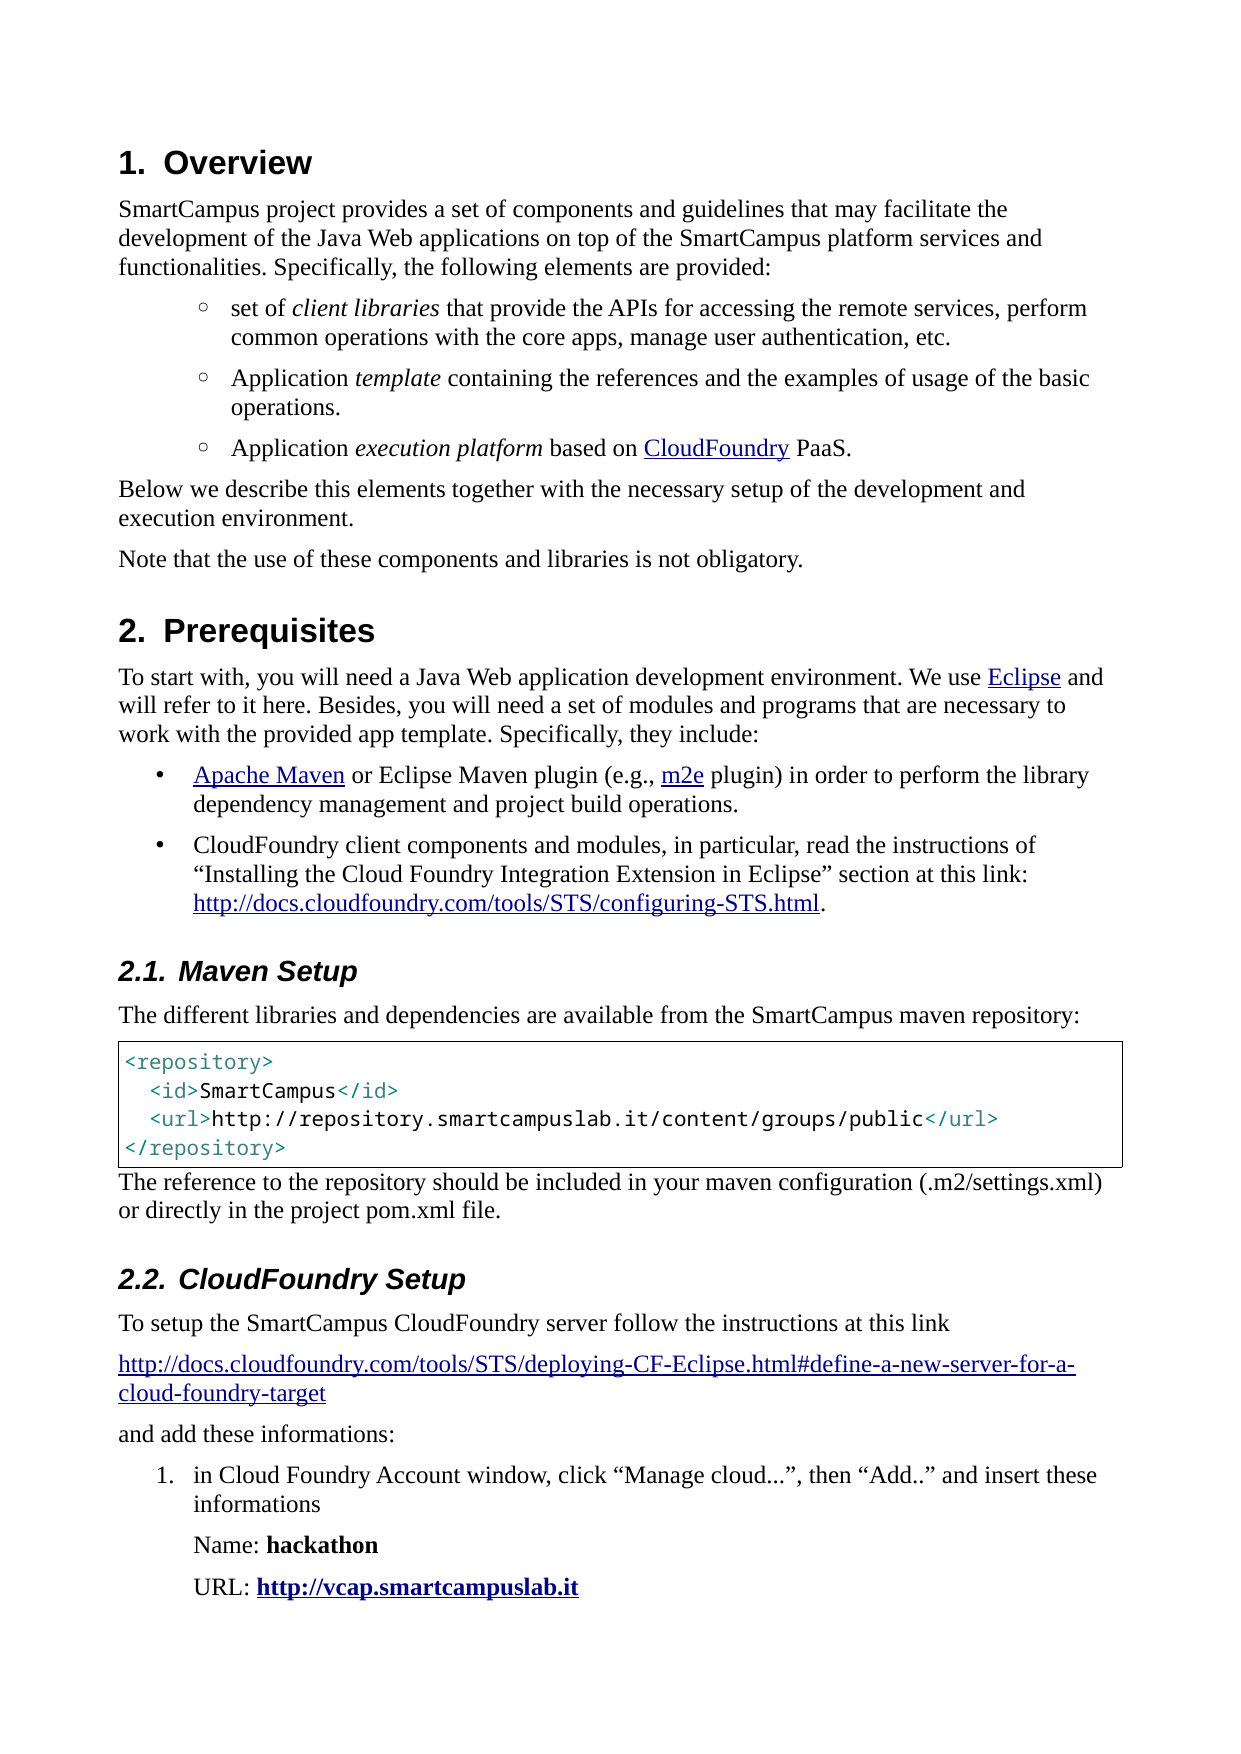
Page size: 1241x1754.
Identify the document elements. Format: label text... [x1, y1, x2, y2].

list CloudFoundry client components and modules, in particular, read the instructions of “Installing the Cloud Foundry Integration Extension in Eclipse” section at this link: http://docs.cloudfoundry.com/tools/STS/configuring-STS.html. [156, 830, 1122, 917]
list URL: http://vcap.smartcampuslab.it [156, 1572, 1122, 1600]
text Note that the use of these components and libraries is not obligatory. [118, 544, 1122, 573]
text http://docs.cloudfoundry.com/tools/STS/deploying-CF-Eclipse.html#define-a-new-server-for-a-cloud-foundry-target [118, 1349, 1122, 1407]
text To setup the SmartCampus CloudFoundry server follow the instructions at this link [118, 1308, 1122, 1337]
table_header <repository> <id>SmartCampus</id> <url>http://repository.smartcampuslab.it/content/groups/public</url> </repository> [119, 1042, 1122, 1167]
text The different libraries and dependencies are available from the SmartCampus maven repository: [118, 1000, 1122, 1029]
list in Cloud Foundry Account window, click “Manage cloud...”, then “Add..” and insert these informations [156, 1460, 1122, 1518]
text To start with, you will need a Java Web application development environment. We use Eclipse and will refer to it here. Besides, you will need a set of modules and programs that are necessary to work with the provided app template. Specifically, they include: [118, 662, 1122, 748]
subtitle 2.2. CloudFoundry Setup [118, 1262, 1122, 1295]
list Application template containing the references and the examples of usage of the basic operations. [193, 363, 1122, 421]
list Apache Maven or Eclipse Maven plugin (e.g., m2e plugin) in order to perform the library dependency management and project build operations. [156, 760, 1122, 818]
subtitle 2.1. Maven Setup [118, 954, 1122, 988]
text Below we describe this elements together with the necessary setup of the development and execution environment. [118, 474, 1122, 532]
list Name: hackathon [156, 1530, 1122, 1559]
subtitle 1. Overview [118, 143, 1122, 182]
text SmartCampus project provides a set of components and guidelines that may facilitate the development of the Java Web applications on top of the SmartCampus platform services and functionalities. Specifically, the following elements are provided: [118, 194, 1122, 281]
list set of client libraries that provide the APIs for accessing the remote services, perform common operations with the core apps, manage user authentication, etc. [193, 293, 1122, 351]
subtitle 2. Prerequisites [118, 611, 1122, 649]
list Application execution platform based on CloudFoundry PaaS. [193, 433, 1122, 462]
text The reference to the repository should be included in your maven configuration (.m2/settings.xml) or directly in the project pom.xml file. [118, 1168, 1122, 1224]
text and add these informations: [118, 1419, 1122, 1448]
